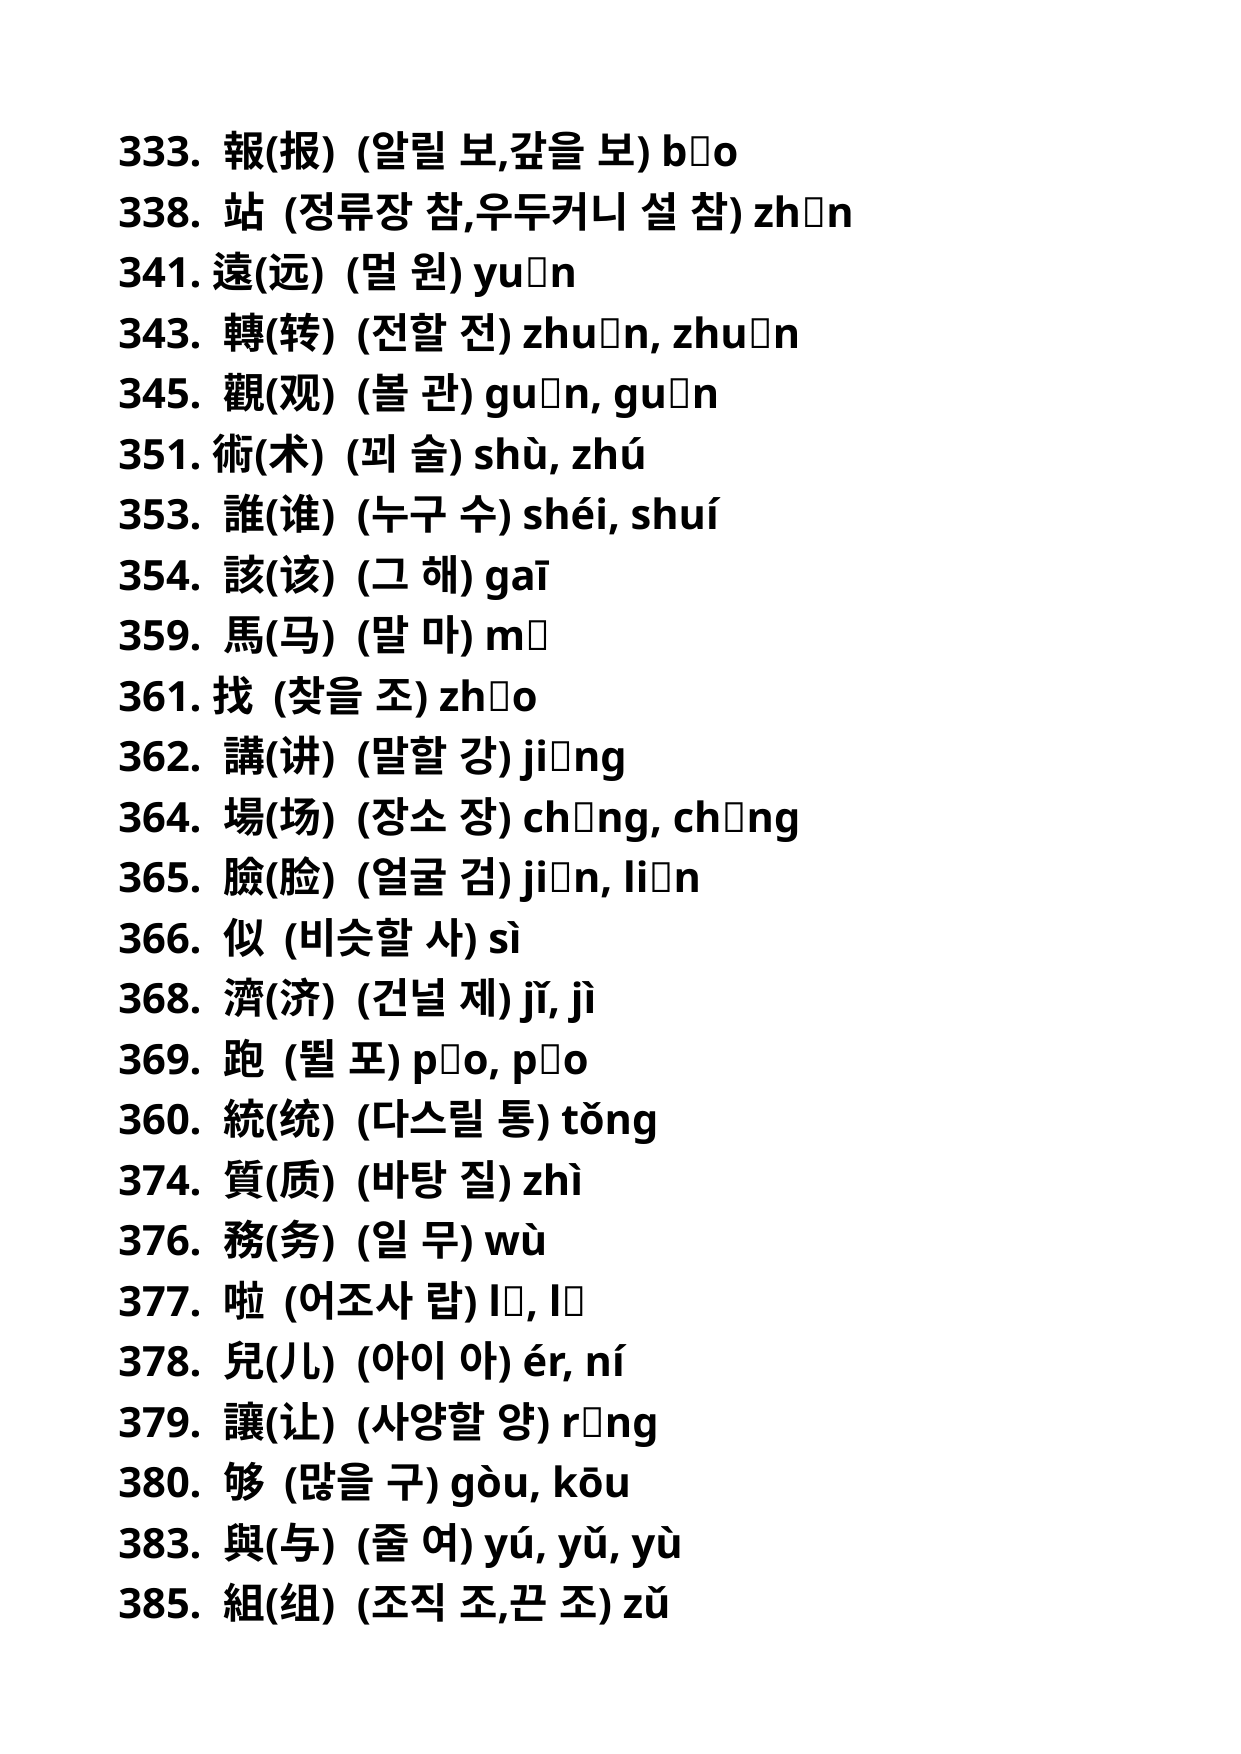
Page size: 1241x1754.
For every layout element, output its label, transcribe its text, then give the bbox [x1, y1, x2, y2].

text 369. 跑 (뛸 포) p󰐁o, p󰐂o [118, 1026, 1122, 1086]
text 383. 與(与) (줄 여) yú, yǔ, yù [118, 1510, 1122, 1571]
text 353. 誰(谁) (누구 수) shéi, shuí [118, 481, 1122, 542]
text 385. 組(组) (조직 조,끈 조) zǔ [118, 1571, 1122, 1631]
text 376. 務(务) (일 무) wù [118, 1207, 1122, 1268]
text 379. 讓(让) (사양할 양) r󰐃ng [118, 1389, 1122, 1449]
text 341. 遠(远) (멀 원) yu󰐂n [118, 239, 1122, 300]
text 364. 場(场) (장소 장) ch󰐁ng, ch󰐂ng [118, 784, 1122, 844]
text 374. 質(质) (바탕 질) zhì [118, 1147, 1122, 1207]
text 338. 站 (정류장 참,우두커니 설 참) zh󰐃n [118, 179, 1122, 239]
text 360. 統(统) (다스릴 통) tǒng [118, 1086, 1122, 1147]
text 333. 報(报) (알릴 보,갚을 보) b󰐃o [118, 118, 1122, 179]
text 362. 講(讲) (말할 강) ji󰐂ng [118, 723, 1122, 784]
text 354. 該(该) (그 해) gaī [118, 542, 1122, 602]
text 361. 找 (찾을 조) zh󰐂o [118, 663, 1122, 723]
text 359. 馬(马) (말 마) m󰐂 [118, 602, 1122, 663]
text 380. 够 (많을 구) gòu, kōu [118, 1449, 1122, 1510]
text 351. 術(术) (꾀 술) shù, zhú [118, 421, 1122, 481]
text 343. 轉(转) (전할 전) zhu󰐂n, zhu󰐃n [118, 300, 1122, 360]
text 368. 濟(济) (건널 제) jǐ, jì [118, 965, 1122, 1026]
text 378. 兒(儿) (아이 아) ér, ní [118, 1328, 1122, 1389]
text 365. 臉(脸) (얼굴 검) ji󰐂n, li󰐂n [118, 844, 1122, 905]
text 377. 啦 (어조사 랍) l󰐀, l󰐄 [118, 1268, 1122, 1328]
text 345. 觀(观) (볼 관) gu󰐀n, gu󰐃n [118, 360, 1122, 421]
text 366. 似 (비슷할 사) sì [118, 905, 1122, 965]
